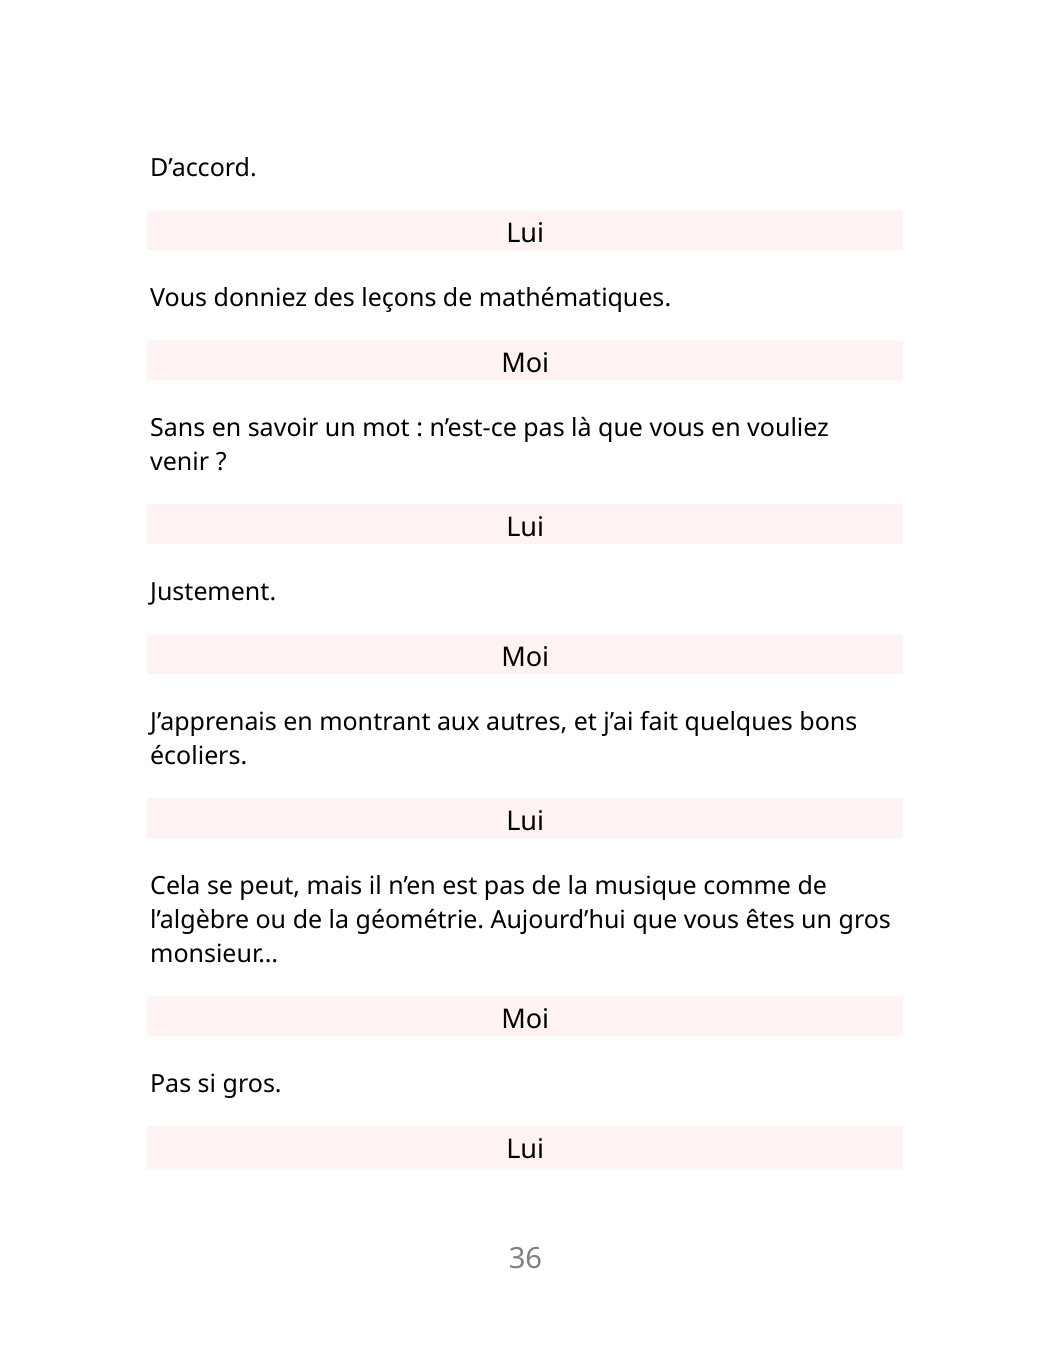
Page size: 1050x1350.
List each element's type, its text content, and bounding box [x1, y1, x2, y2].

text Justement. [150, 574, 900, 608]
text Moi [147, 996, 903, 1036]
text Vous donniez des leçons de mathématiques. [150, 280, 900, 314]
text Lui [147, 504, 903, 544]
text Pas si gros. [150, 1066, 900, 1100]
text Lui [147, 798, 903, 838]
text Moi [147, 634, 903, 674]
text Lui [147, 1126, 903, 1169]
text Cela se peut, mais il n’en est pas de la musique comme de l’algèbre ou de la géométrie. Aujourd’hui que vous êtes un gros monsieur… [150, 868, 900, 970]
text Moi [147, 341, 903, 380]
text J’apprenais en montrant aux autres, et j’ai fait quelques bons écoliers. [150, 704, 900, 772]
text D’accord. [150, 150, 900, 184]
text Lui [147, 211, 903, 250]
text Sans en savoir un mot : n’est-ce pas là que vous en vouliez venir ? [150, 410, 900, 478]
